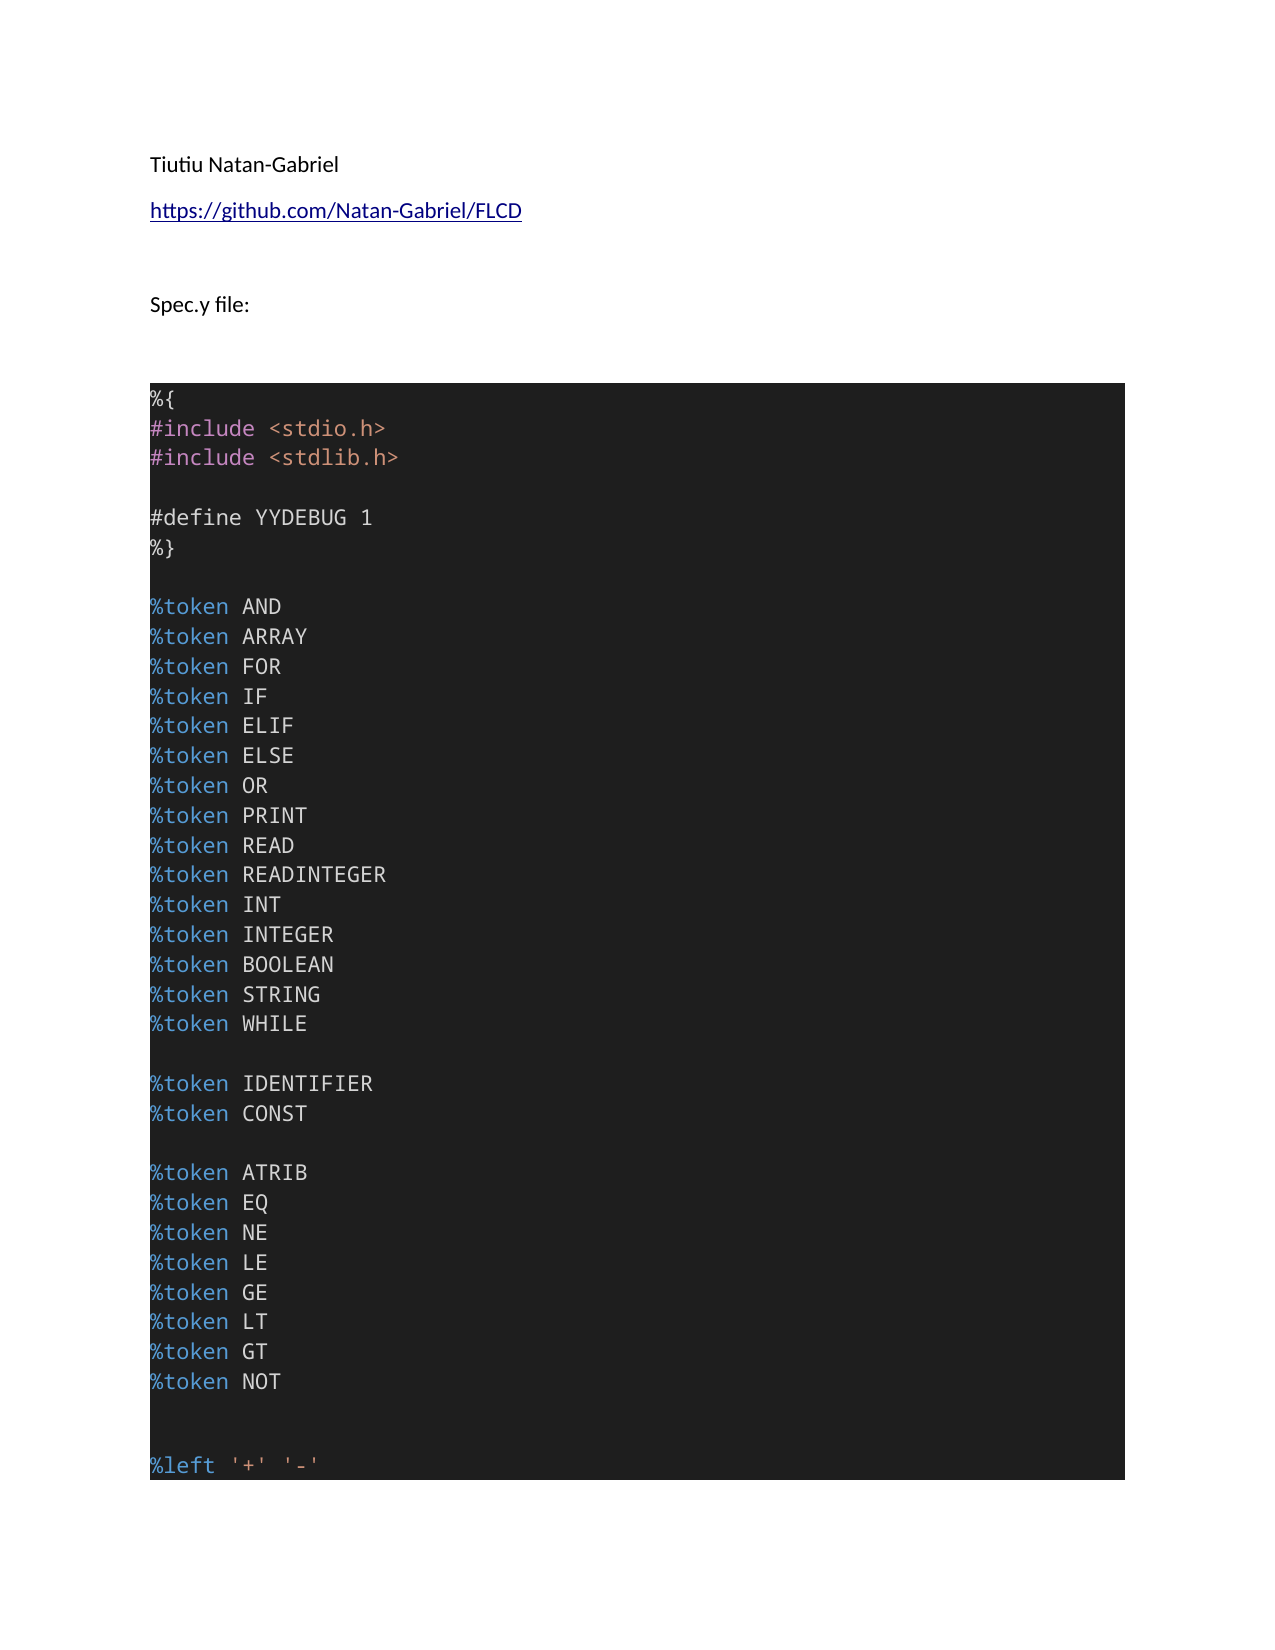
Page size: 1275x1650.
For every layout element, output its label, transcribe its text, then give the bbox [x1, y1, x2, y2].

text Tiutiu Natan-Gabriel [150, 150, 1125, 178]
text %token WHILE [150, 1008, 1125, 1038]
text %token OR [150, 770, 1125, 800]
text %token PRINT [150, 800, 1125, 830]
text #define YYDEBUG 1 [150, 502, 1125, 532]
text %token ELSE [150, 740, 1125, 770]
text %token GT [150, 1336, 1125, 1366]
text %token NE [150, 1217, 1125, 1247]
text %} [150, 532, 1125, 562]
text %token CONST [150, 1098, 1125, 1128]
text %token READ [150, 830, 1125, 859]
text %token LT [150, 1306, 1125, 1336]
text %token BOOLEAN [150, 949, 1125, 979]
text %{ [150, 383, 1125, 413]
text %token ARRAY [150, 621, 1125, 651]
text %token ELIF [150, 711, 1125, 740]
text Spec.y file: [150, 290, 1125, 318]
text %token INTEGER [150, 919, 1125, 949]
text %token EQ [150, 1187, 1125, 1217]
text %token IDENTIFIER [150, 1068, 1125, 1098]
text #include <stdlib.h> [150, 442, 1125, 472]
text %token IF [150, 681, 1125, 711]
text %left '+' '-' [150, 1451, 1125, 1480]
text %token INT [150, 889, 1125, 919]
text %token GE [150, 1277, 1125, 1306]
text %token ATRIB [150, 1157, 1125, 1187]
text %token NOT [150, 1366, 1125, 1396]
text %token FOR [150, 651, 1125, 681]
text #include <stdio.h> [150, 413, 1125, 442]
text https://github.com/Natan-Gabriel/FLCD [150, 197, 1125, 224]
text %token READINTEGER [150, 859, 1125, 889]
text %token LE [150, 1247, 1125, 1277]
text %token STRING [150, 979, 1125, 1008]
text %token AND [150, 591, 1125, 621]
